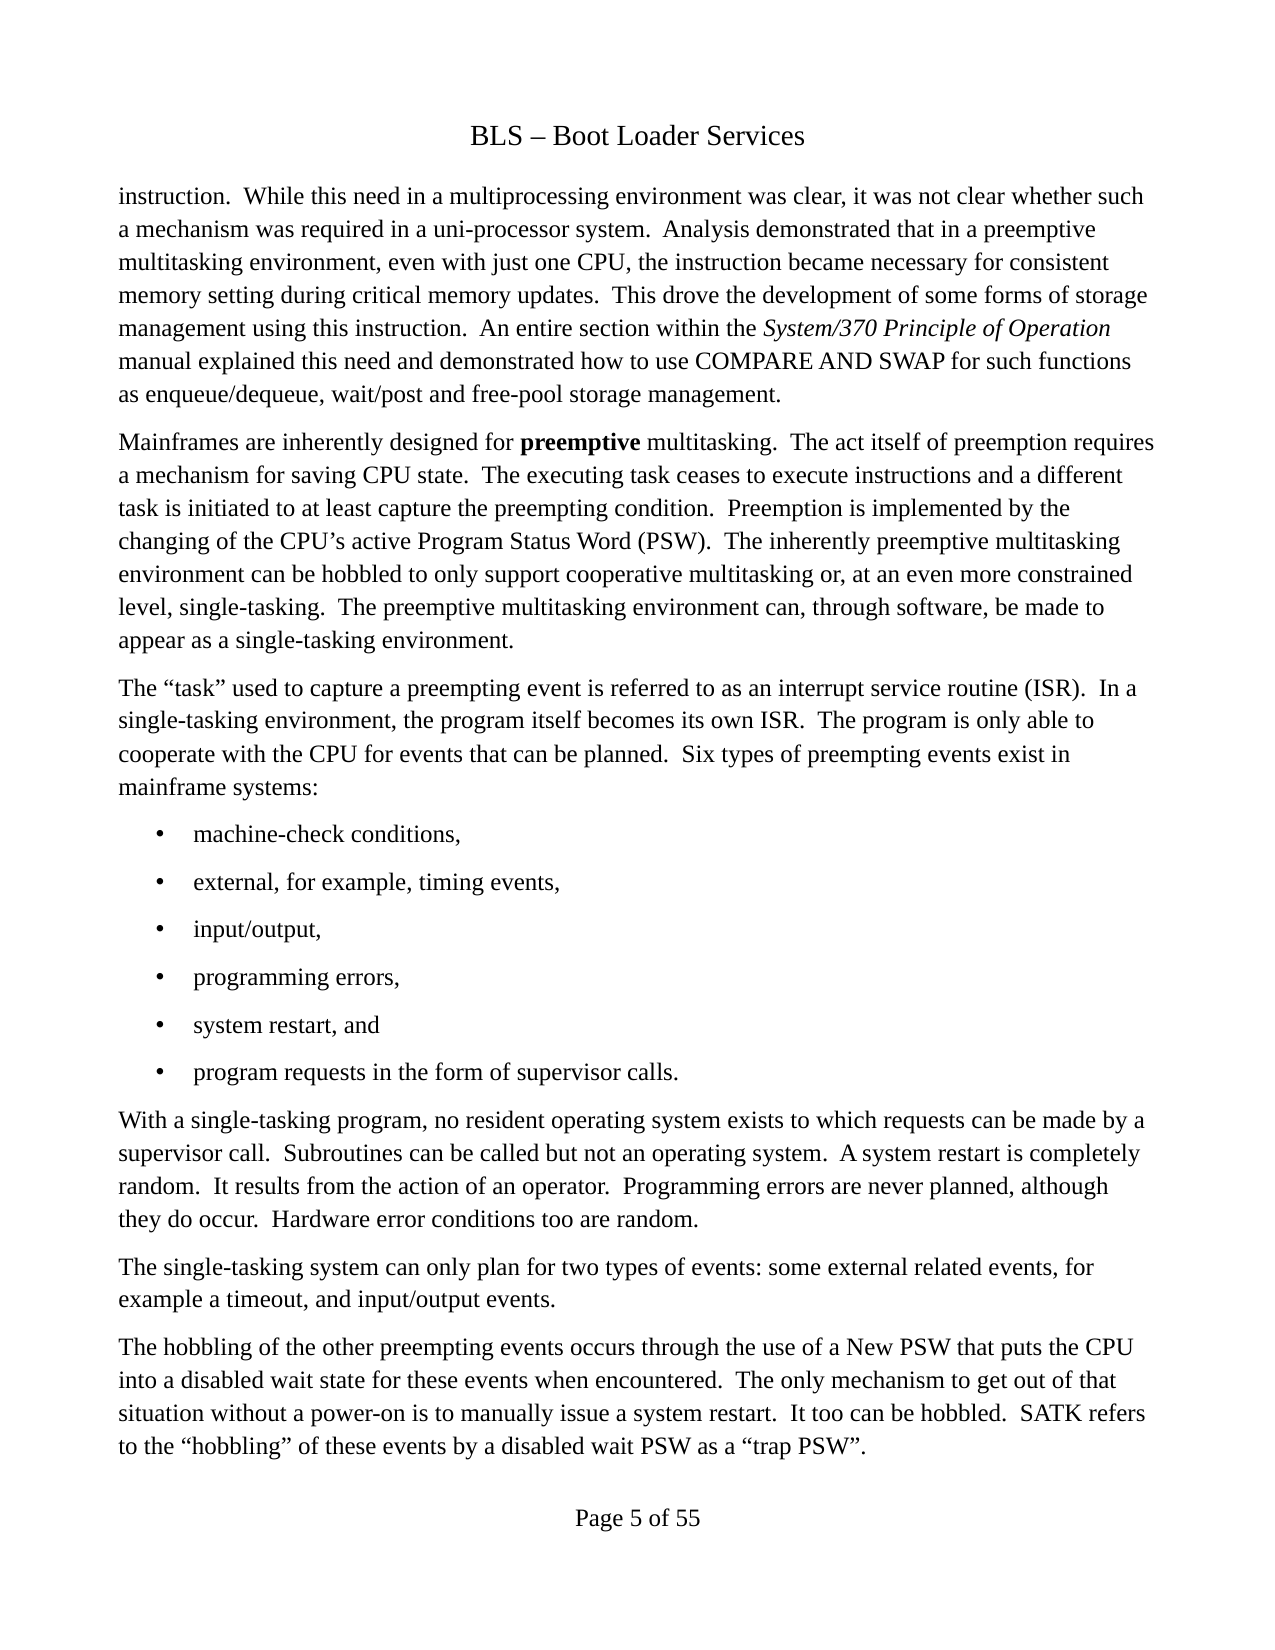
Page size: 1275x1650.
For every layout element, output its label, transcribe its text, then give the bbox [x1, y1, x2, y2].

list external, for example, timing events, [156, 867, 1157, 896]
text With a single-tasking program, no resident operating system exists to which requests can be made by a supervisor call. Subroutines can be called but not an operating system. A system restart is completely random. It results from the action of an operator. Programming errors are never planned, although they do occur. Hardware error conditions too are random. [118, 1105, 1157, 1233]
list program requests in the form of supervisor calls. [156, 1057, 1157, 1086]
list system restart, and [156, 1010, 1157, 1038]
list input/output, [156, 914, 1157, 943]
text The hobbling of the other preempting events occurs through the use of a New PSW that puts the CPU into a disabled wait state for these events when encountered. The only mechanism to get out of that situation without a power-on is to manually issue a system restart. It too can be hobbled. SATK refers to the “hobbling” of these events by a disabled wait PSW as a “trap PSW”. [118, 1332, 1157, 1460]
text Mainframes are inherently designed for preemptive multitasking. The act itself of preemption requires a mechanism for saving CPU state. The executing task ceases to execute instructions and a different task is initiated to at least capture the preempting condition. Preemption is implemented by the changing of the CPU’s active Program Status Word (PSW). The inherently preemptive multitasking environment can be hobbled to only support cooperative multitasking or, at an even more constrained level, single-tasking. The preemptive multitasking environment can, through software, be made to appear as a single-tasking environment. [118, 427, 1157, 654]
list machine-check conditions, [156, 819, 1157, 848]
text The “task” used to capture a preempting event is referred to as an interrupt service routine (ISR). In a single-tasking environment, the program itself becomes its own ISR. The program is only able to cooperate with the CPU for events that can be planned. Six types of preempting events exist in mainframe systems: [118, 673, 1157, 800]
list programming errors, [156, 962, 1157, 991]
text The single-tasking system can only plan for two types of events: some external related events, for example a timeout, and input/output events. [118, 1252, 1157, 1313]
text instruction. While this need in a multiprocessing environment was clear, it was not clear whether such a mechanism was required in a uni-processor system. Analysis demonstrated that in a preemptive multitasking environment, even with just one CPU, the instruction became necessary for consistent memory setting during critical memory updates. This drove the development of some forms of storage management using this instruction. An entire section within the System/370 Principle of Operation manual explained this need and demonstrated how to use COMPARE AND SWAP for such functions as enqueue/dequeue, wait/post and free-pool storage management. [118, 181, 1157, 408]
